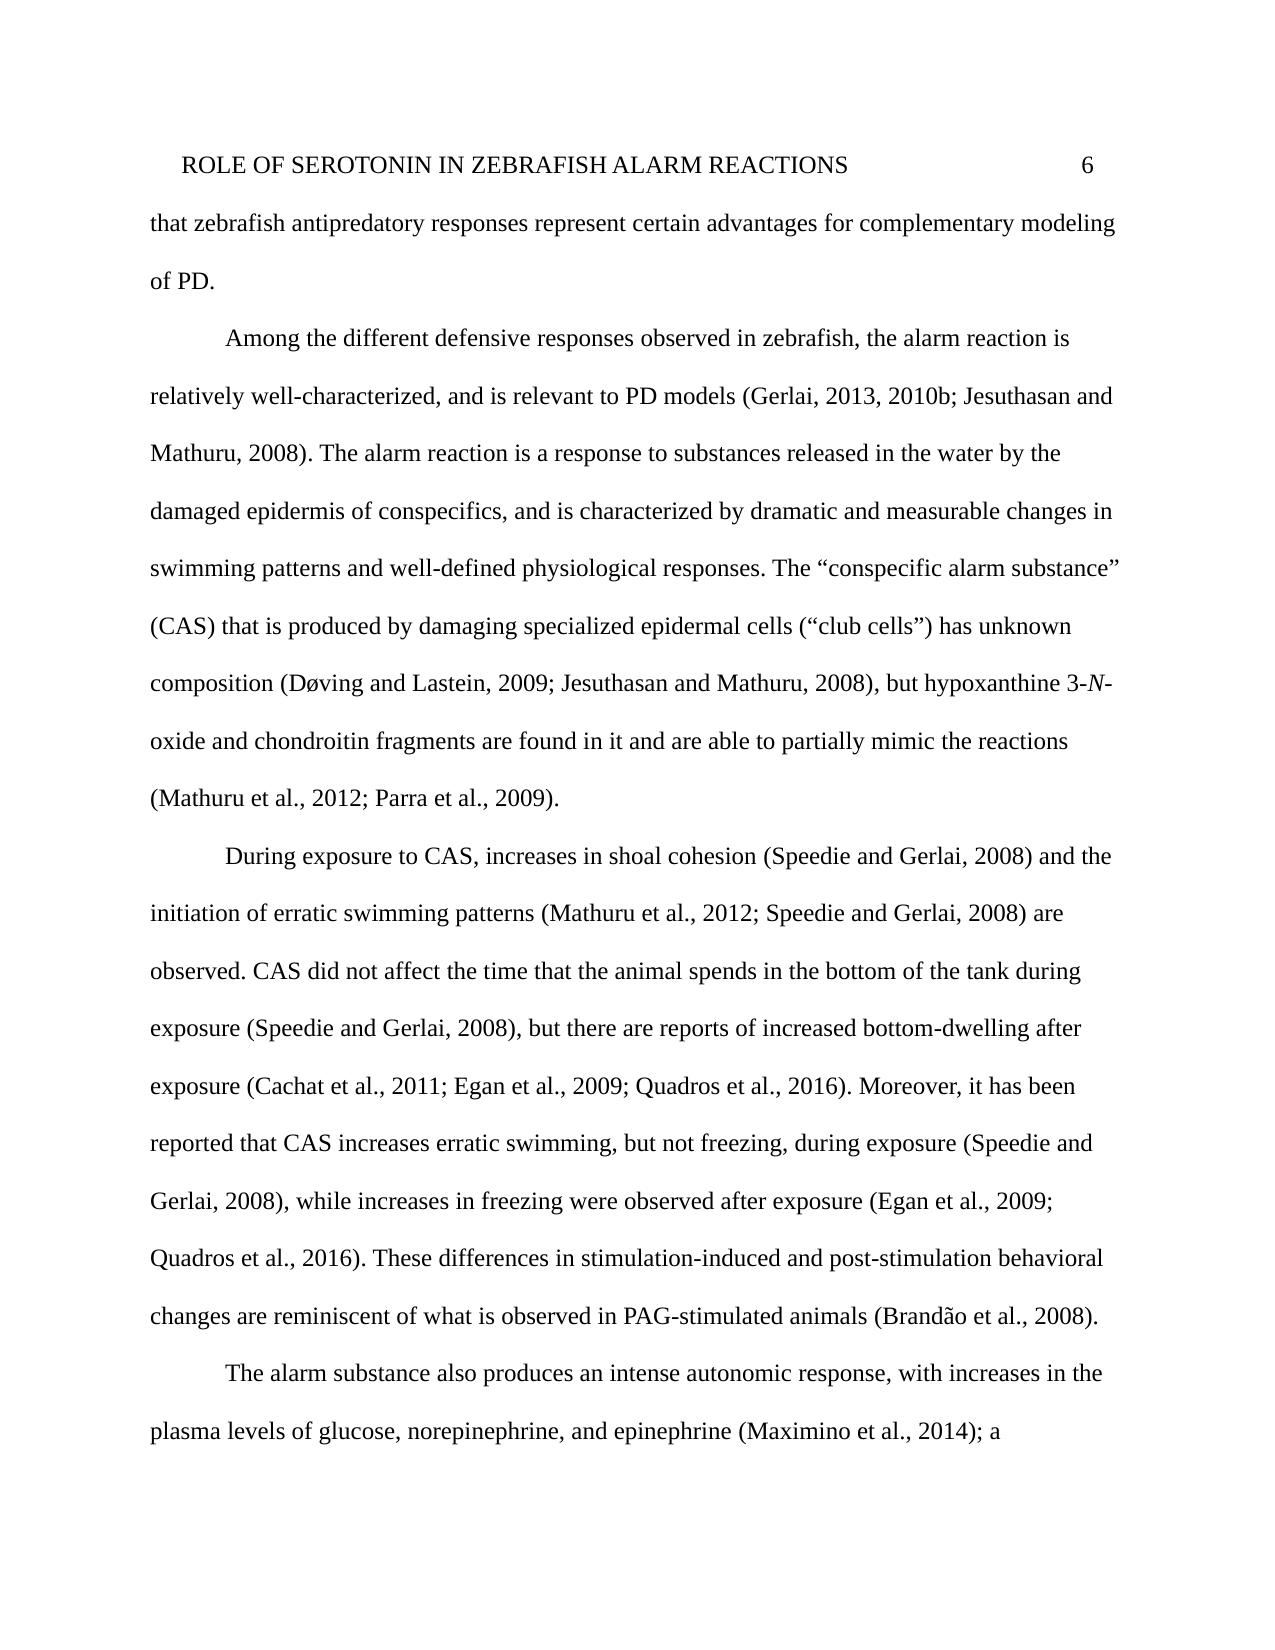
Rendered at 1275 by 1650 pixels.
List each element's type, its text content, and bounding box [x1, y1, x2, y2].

text The alarm substance also produces an intense autonomic response, with increases in the plasma levels of glucose, norepinephrine, and epinephrine (Maximino et al., 2014)⁠; a [150, 1358, 1125, 1444]
text During exposure to CAS, increases in shoal cohesion (Speedie and Gerlai, 2008)⁠ and the initiation of erratic swimming patterns (Mathuru et al., 2012; Speedie and Gerlai, 2008)⁠ are observed. CAS did not affect the time that the animal spends in the bottom of the tank during exposure (Speedie and Gerlai, 2008), but there are reports of increased bottom-dwelling after exposure (Cachat et al., 2011; Egan et al., 2009; Quadros et al., 2016). Moreover, it has been reported that CAS increases erratic swimming, but not freezing, during exposure (Speedie and Gerlai, 2008)⁠, while increases in freezing were observed after exposure (Egan et al., 2009; Quadros et al., 2016)⁠. These differences in stimulation-induced and post-stimulation behavioral changes are reminiscent of what is observed in PAG-stimulated animals (Brandão et al., 2008)⁠. [150, 841, 1125, 1329]
text Among the different defensive responses observed in zebrafish, the alarm reaction is relatively well-characterized, and is relevant to PD models (Gerlai, 2013, 2010b; Jesuthasan and Mathuru, 2008)⁠. The alarm reaction is a response to substances released in the water by the damaged epidermis of conspecifics, and is characterized by dramatic and measurable changes in swimming patterns and well-defined physiological responses. The “conspecific alarm substance” (CAS) that is produced by damaging specialized epidermal cells (“club cells”) has unknown composition (Døving and Lastein, 2009; Jesuthasan and Mathuru, 2008)⁠, but hypoxanthine 3-N-oxide and chondroitin fragments are found in it and are able to partially mimic the reactions (Mathuru et al., 2012; Parra et al., 2009)⁠. [150, 323, 1125, 812]
text that zebrafish antipredatory responses represent certain advantages for complementary modeling of PD. [150, 208, 1125, 294]
